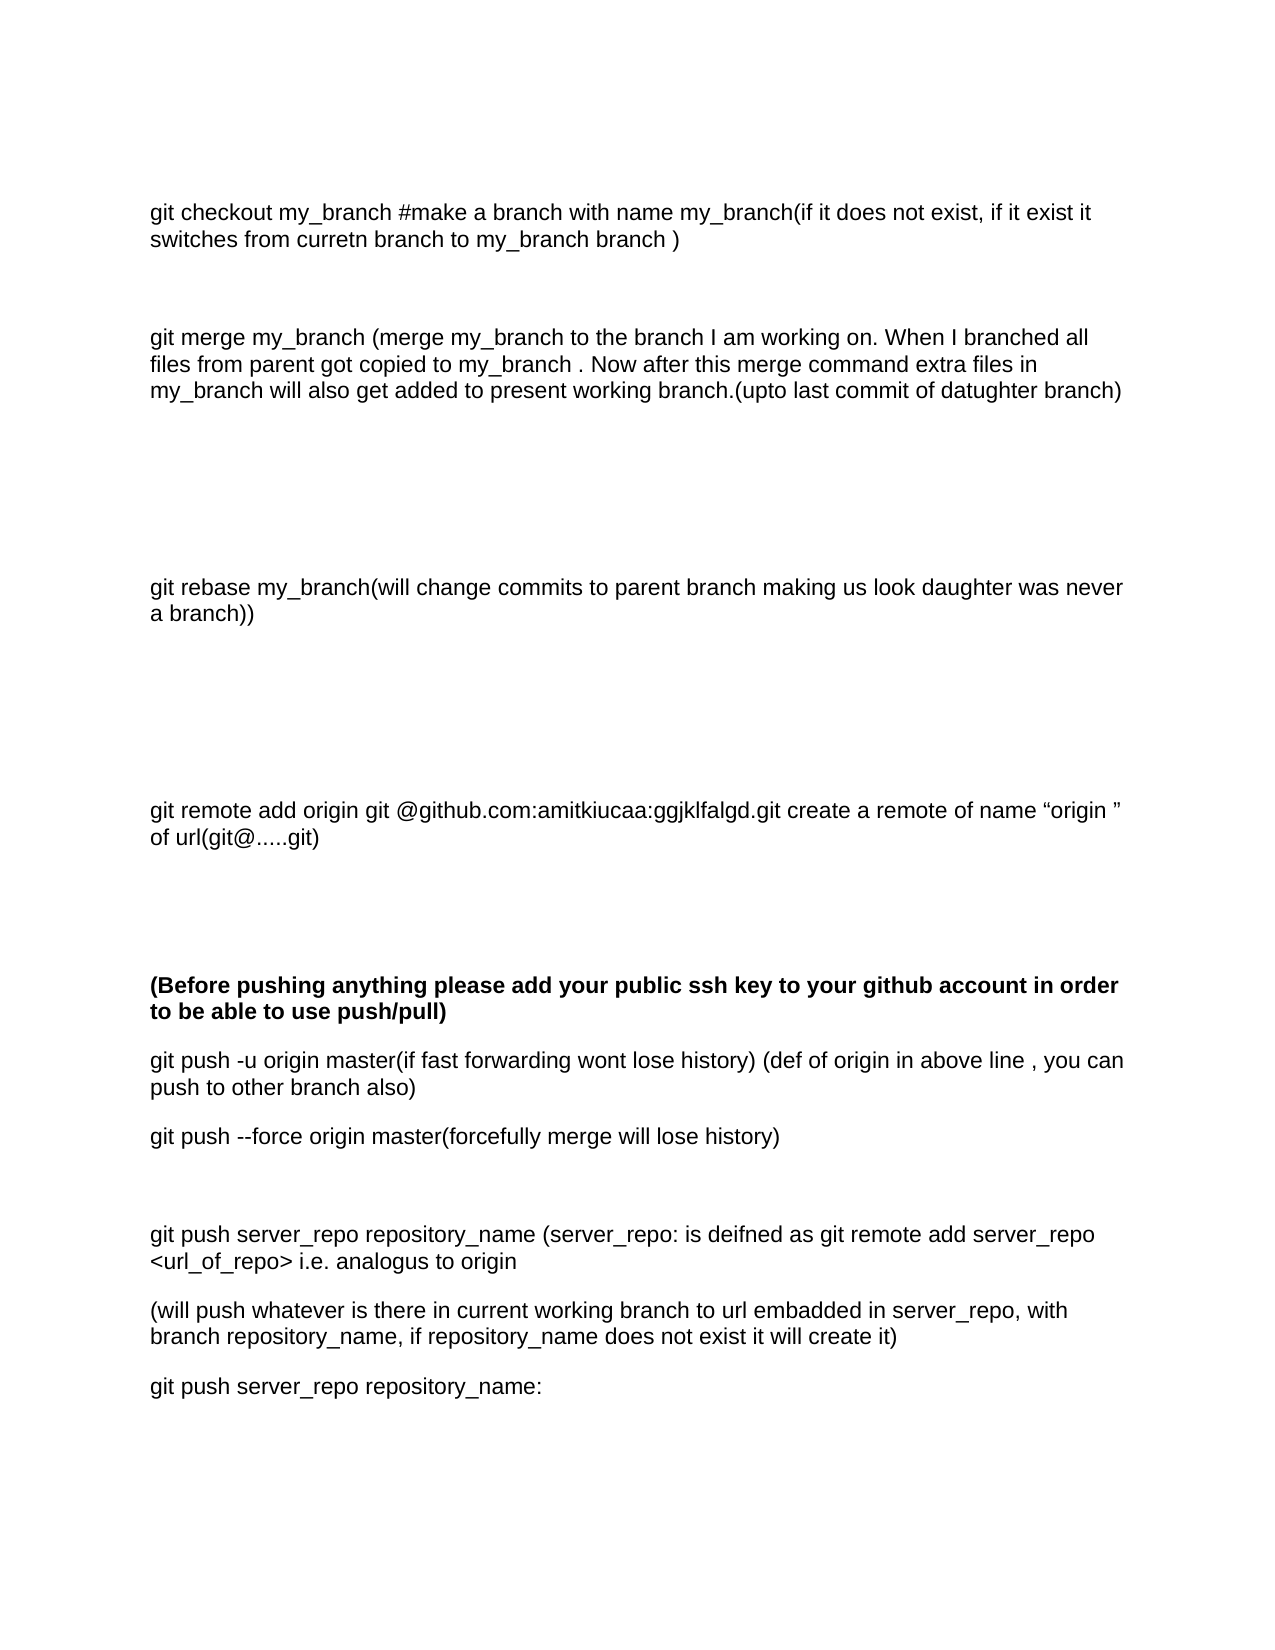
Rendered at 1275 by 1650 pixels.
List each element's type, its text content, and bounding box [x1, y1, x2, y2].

text git merge my_branch (merge my_branch to the branch I am working on. When I branched all files from parent got copied to my_branch . Now after this merge command extra files in my_branch will also get added to present working branch.(upto last commit of datughter branch) [150, 324, 1125, 403]
text git push server_repo repository_name: [150, 1373, 1125, 1399]
text (will push whatever is there in current working branch to url embadded in server_repo, with branch repository_name, if repository_name does not exist it will create it) [150, 1297, 1125, 1350]
text git remote add origin git @github.com:amitkiucaa:ggjklfalgd.git create a remote of name “origin ” of url(git@.....git) [150, 797, 1125, 850]
text git push --force origin master(forcefully merge will lose history) [150, 1123, 1125, 1149]
text (Before pushing anything please add your public ssh key to your github account in order to be able to use push/pull) [150, 972, 1125, 1024]
text git rebase my_branch(will change commits to parent branch making us look daughter was never a branch)) [150, 574, 1125, 627]
text git checkout my_branch #make a branch with name my_branch(if it does not exist, if it exist it switches from curretn branch to my_branch branch ) [150, 199, 1125, 252]
text git push -u origin master(if fast forwarding wont lose history) (def of origin in above line , you can push to other branch also) [150, 1047, 1125, 1100]
text git push server_repo repository_name (server_repo: is deifned as git remote add server_repo <url_of_repo> i.e. analogus to origin [150, 1221, 1125, 1274]
